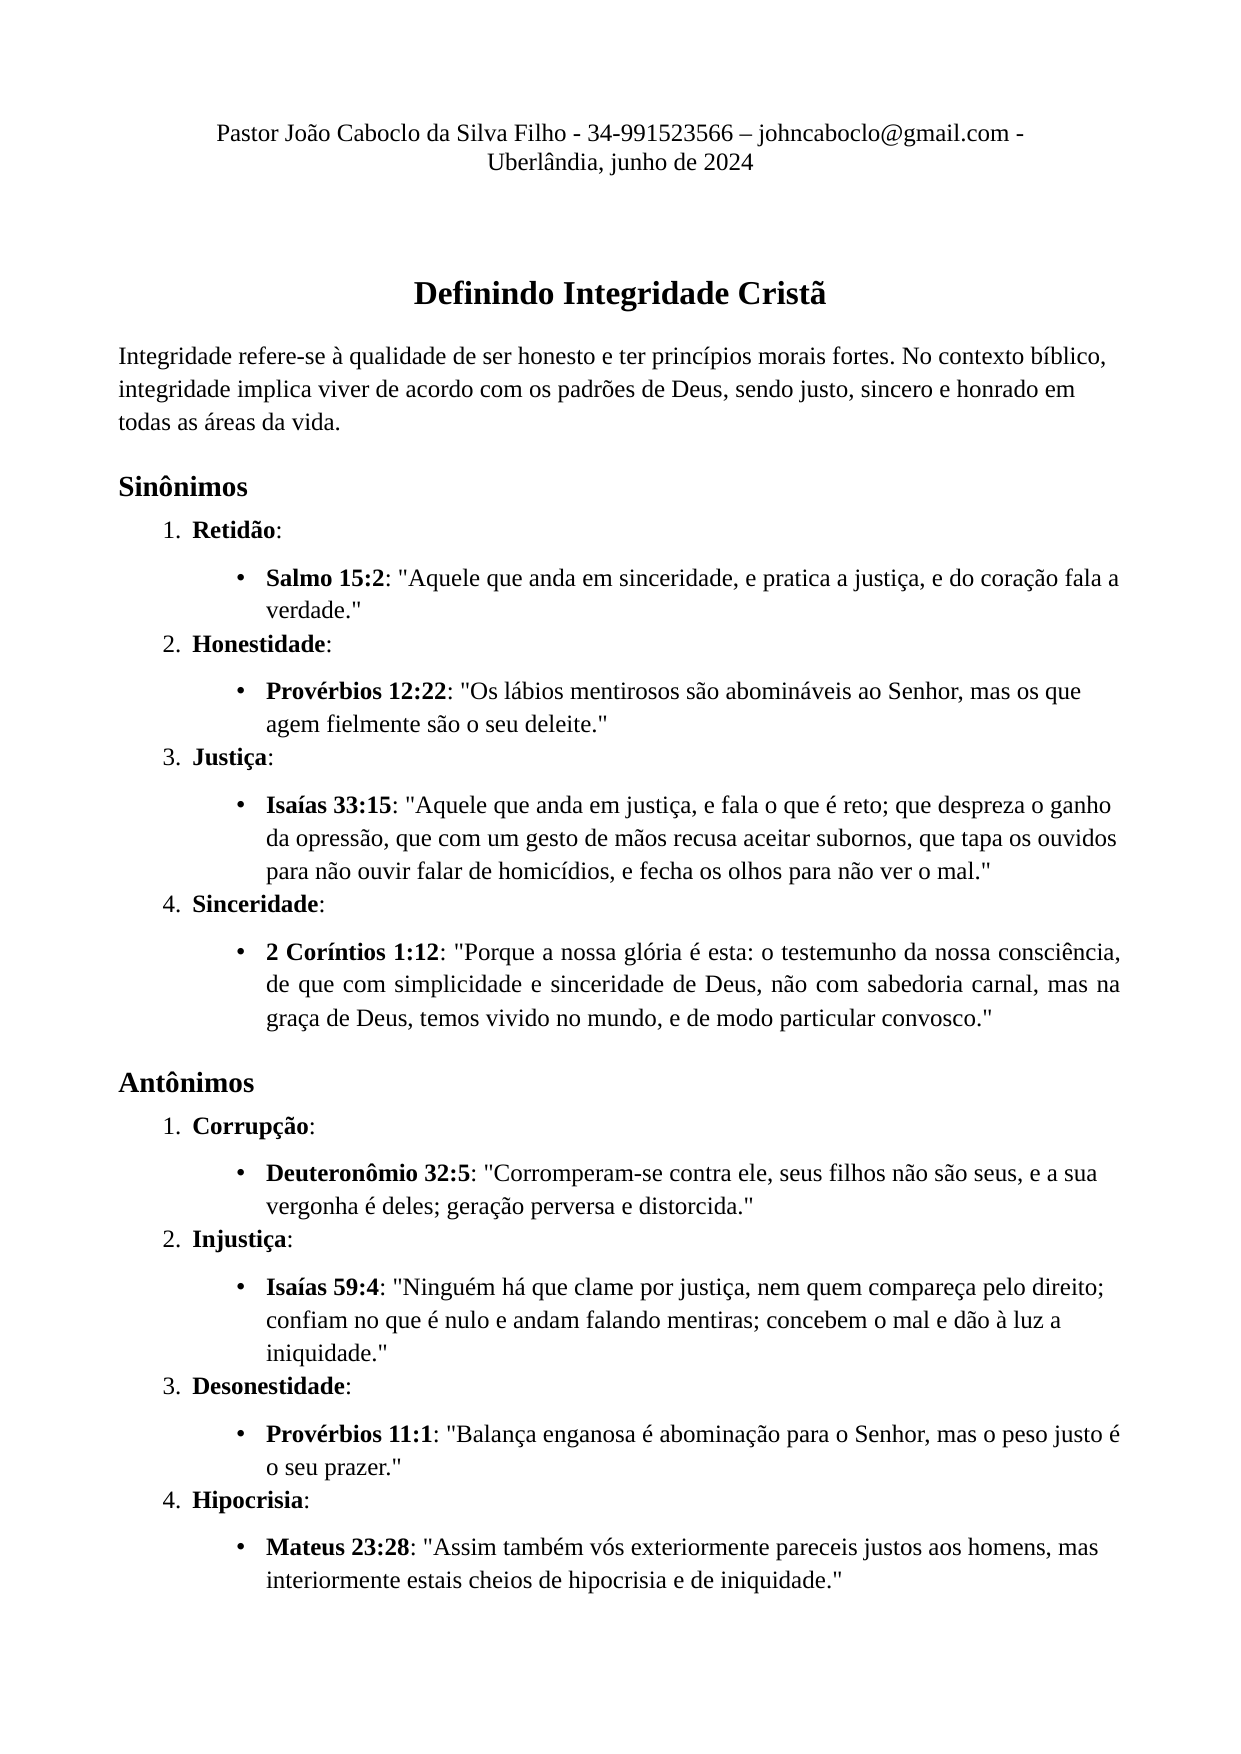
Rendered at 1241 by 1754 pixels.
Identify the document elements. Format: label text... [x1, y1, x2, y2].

list Salmo 15:2: "Aquele que anda em sinceridade, e pratica a justiça, e do coração fala a verdade." [236, 563, 1122, 624]
list Provérbios 12:22: "Os lábios mentirosos são abomináveis ao Senhor, mas os que agem fielmente são o seu deleite." [236, 676, 1122, 738]
list 2 Coríntios 1:12: "Porque a nossa glória é esta: o testemunho da nossa consciência, de que com simplicidade e sinceridade de Deus, não com sabedoria carnal, mas na graça de Deus, temos vivido no mundo, e de modo particular convosco." [236, 937, 1122, 1031]
list Honestidade: [162, 629, 1122, 657]
list Mateus 23:28: "Assim também vós exteriormente pareceis justos aos homens, mas interiormente estais cheios de hipocrisia e de iniquidade." [236, 1532, 1122, 1594]
subtitle Sinônimos [118, 469, 1122, 502]
text Definindo Integridade Cristã [118, 273, 1122, 311]
list Hipocrisia: [162, 1485, 1122, 1513]
list Desonestidade: [162, 1371, 1122, 1400]
subtitle Antônimos [118, 1065, 1122, 1098]
list Retidão: [162, 515, 1122, 544]
list Sinceridade: [162, 889, 1122, 918]
text Integridade refere-se à qualidade de ser honesto e ter princípios morais fortes. No contexto bíblico, integridade implica viver de acordo com os padrões de Deus, sendo justo, sincero e honrado em todas as áreas da vida. [118, 341, 1122, 436]
list Provérbios 11:1: "Balança enganosa é abominação para o Senhor, mas o peso justo é o seu prazer." [236, 1419, 1122, 1481]
list Isaías 59:4: "Ninguém há que clame por justiça, nem quem compareça pelo direito; confiam no que é nulo e andam falando mentiras; concebem o mal e dão à luz a iniquidade." [236, 1272, 1122, 1367]
list Injustiça: [162, 1224, 1122, 1253]
list Justiça: [162, 742, 1122, 771]
list Isaías 33:15: "Aquele que anda em justiça, e fala o que é reto; que despreza o ganho da opressão, que com um gesto de mãos recusa aceitar subornos, que tapa os ouvidos para não ouvir falar de homicídios, e fecha os olhos para não ver o mal." [236, 790, 1122, 885]
list Corrupção: [162, 1111, 1122, 1139]
list Deuteronômio 32:5: "Corromperam-se contra ele, seus filhos não são seus, e a sua vergonha é deles; geração perversa e distorcida." [236, 1158, 1122, 1220]
